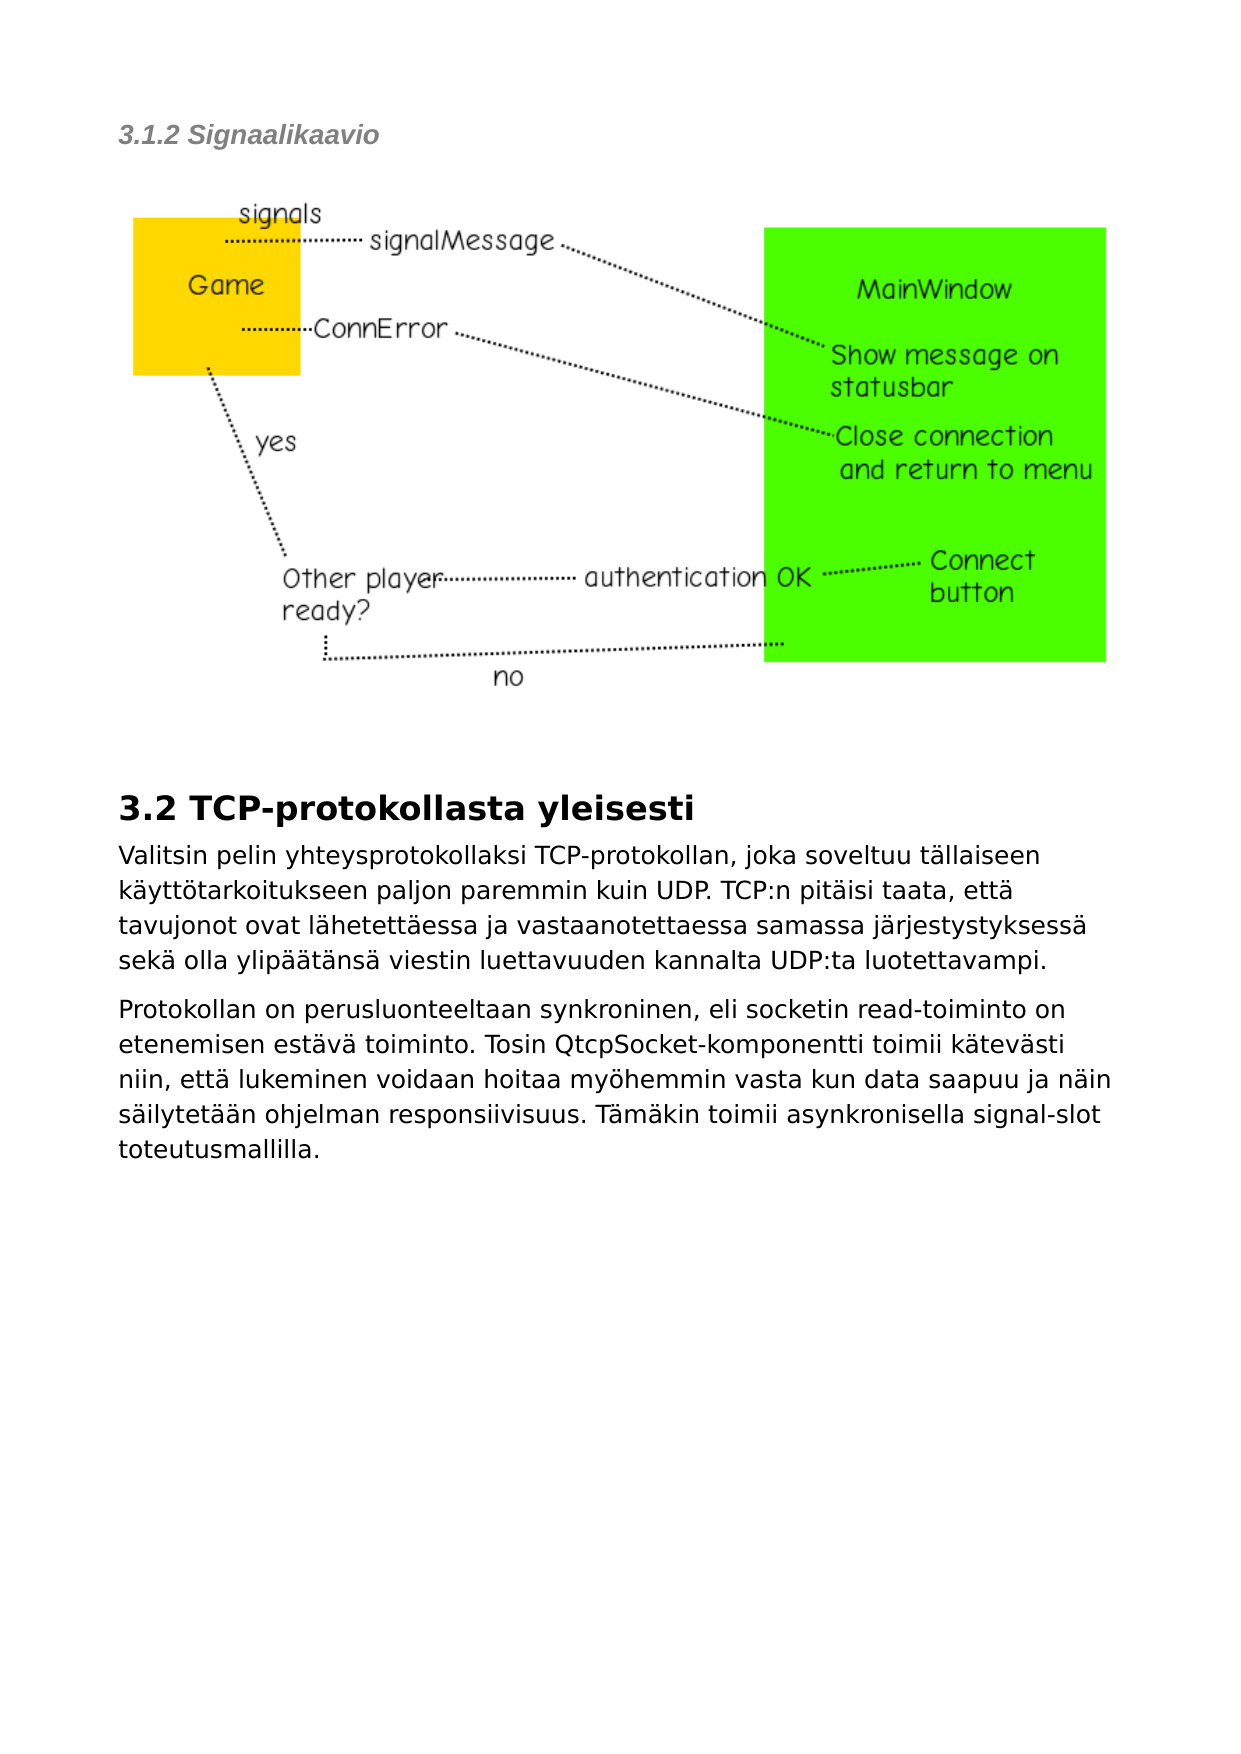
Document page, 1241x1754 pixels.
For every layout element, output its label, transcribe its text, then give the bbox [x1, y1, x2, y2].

text Valitsin pelin yhteysprotokollaksi TCP-protokollan, joka soveltuu tällaiseen käyttötarkoitukseen paljon paremmin kuin UDP. TCP:n pitäisi taata, että tavujonot ovat lähetettäessa ja vastaanotettaessa samassa järjestystyksessä sekä olla ylipäätänsä viestin luettavuuden kannalta UDP:ta luotettavampi. [118, 841, 1122, 975]
subtitle 3.2 TCP-protokollasta yleisesti [118, 789, 1122, 828]
subtitle 3.1.2 Signaalikaavio [118, 118, 1122, 150]
picture [118, 162, 1123, 714]
text Protokollan on perusluonteeltaan synkroninen, eli socketin read-toiminto on etenemisen estävä toiminto. Tosin QtcpSocket-komponentti toimii kätevästi niin, että lukeminen voidaan hoitaa myöhemmin vasta kun data saapuu ja näin säilytetään ohjelman responsiivisuus. Tämäkin toimii asynkronisella signal-slot toteutusmallilla. [118, 996, 1122, 1165]
